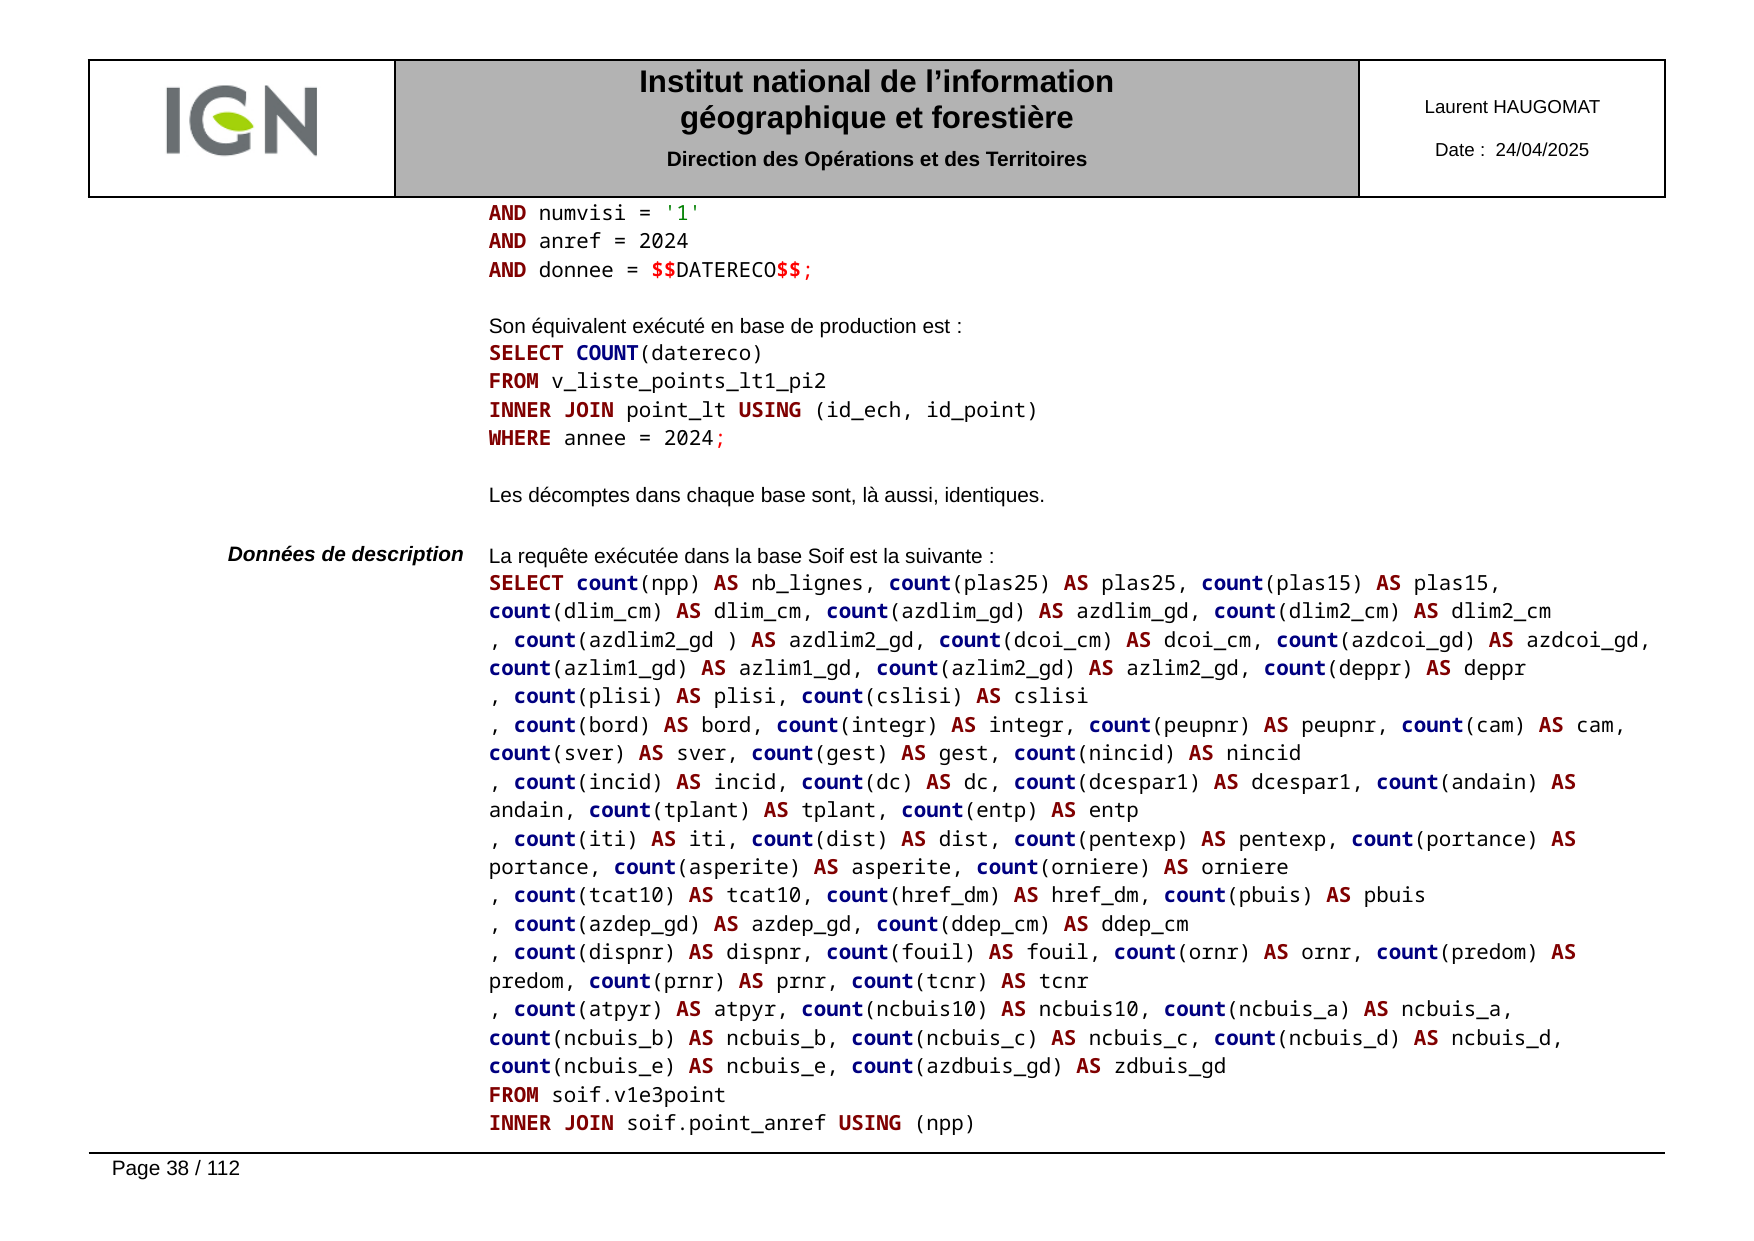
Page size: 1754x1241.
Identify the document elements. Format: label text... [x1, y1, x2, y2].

table_cell La requête exécutée dans la base Soif est la suivante : SELECT count(npp) AS nb_lignes, count(plas25) AS plas25, count(plas15) AS plas15, count(dlim_cm) AS dlim_cm, count(azdlim_gd) AS azdlim_gd, count(dlim2_cm) AS dlim2_cm , count(azdlim2_gd ) AS azdlim2_gd, count(dcoi_cm) AS dcoi_cm, count(azdcoi_gd) AS azdcoi_gd, count(azlim1_gd) AS azlim1_gd, count(azlim2_gd) AS azlim2_gd, count(deppr) AS deppr , count(plisi) AS plisi, count(cslisi) AS cslisi , count(bord) AS bord, count(integr) AS integr, count(peupnr) AS peupnr, count(cam) AS cam, count(sver) AS sver, count(gest) AS gest, count(nincid) AS nincid , count(incid) AS incid, count(dc) AS dc, count(dcespar1) AS dcespar1, count(andain) AS andain, count(tplant) AS tplant, count(entp) AS entp , count(iti) AS iti, count(dist) AS dist, count(pentexp) AS pentexp, count(portance) AS portance, count(asperite) AS asperite, count(orniere) AS orniere , count(tcat10) AS tcat10, count(href_dm) AS href_dm, count(pbuis) AS pbuis , count(azdep_gd) AS azdep_gd, count(ddep_cm) AS ddep_cm , count(dispnr) AS dispnr, count(fouil) AS fouil, count(ornr) AS ornr, count(predom) AS predom, count(prnr) AS prnr, count(tcnr) AS tcnr , count(atpyr) AS atpyr, count(ncbuis10) AS ncbuis10, count(ncbuis_a) AS ncbuis_a, count(ncbuis_b) AS ncbuis_b, count(ncbuis_c) AS ncbuis_c, count(ncbuis_d) AS ncbuis_d, count(ncbuis_e) AS ncbuis_e, count(azdbuis_gd) AS zdbuis_gd FROM soif.v1e3point INNER JOIN soif.point_anref USING (npp) [483, 540, 1665, 1142]
table_cell Données de description [89, 540, 483, 1142]
picture [141, 62, 343, 180]
table_cell [89, 198, 483, 540]
table_cell AND numvisi = '1' AND anref = 2024 AND donnee = $$DATERECO$$; Son équivalent exécuté en base de production est : SELECT COUNT(datereco) FROM v_liste_points_lt1_pi2 INNER JOIN point_lt USING (id_ech, id_point) WHERE annee = 2024; Les décomptes dans chaque base sont, là aussi, identiques. [483, 198, 1665, 540]
